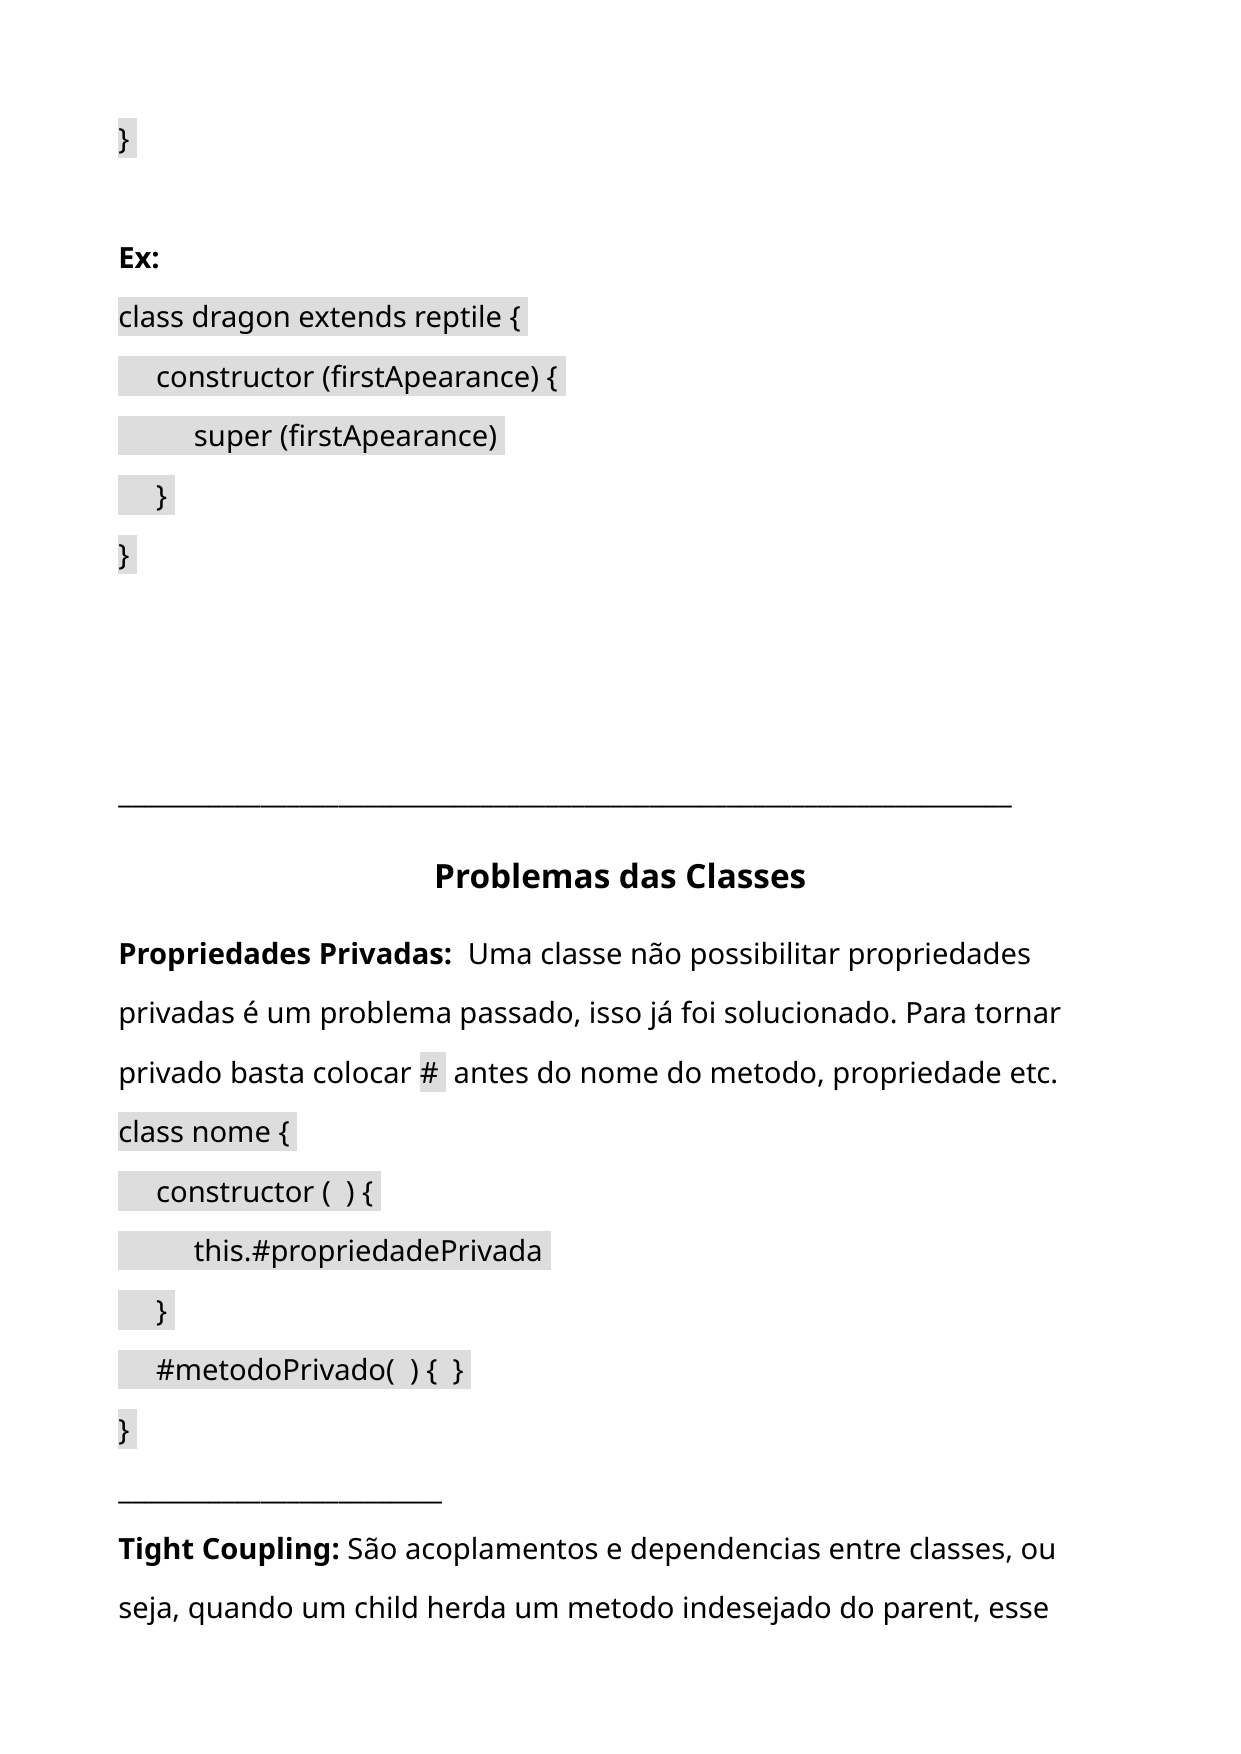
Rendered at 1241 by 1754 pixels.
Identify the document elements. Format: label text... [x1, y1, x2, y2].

text class nome { [118, 1112, 1122, 1151]
text super (firstApearance) [118, 416, 1122, 455]
text this.#propriedadePrivada [118, 1231, 1122, 1270]
text constructor (firstApearance) { [118, 356, 1122, 396]
text } [118, 118, 1122, 158]
text class dragon extends reptile { [118, 297, 1122, 336]
text Tight Coupling: São acoplamentos e dependencias entre classes, ou seja, quando um child herda um metodo indesejado do parent, esse [118, 1528, 1122, 1627]
text Ex: [118, 237, 1122, 277]
text } [118, 1409, 1122, 1449]
text Propriedades Privadas: Uma classe não possibilitar propriedades privadas é um problema passado, isso já foi solucionado. Para tornar privado basta colocar # antes do nome do metodo, propriedade etc. [118, 933, 1122, 1092]
text _________________________ [118, 1469, 1122, 1508]
text } [118, 534, 1122, 574]
text } [118, 475, 1122, 515]
text #metodoPrivado( ) { } [118, 1350, 1122, 1389]
text constructor ( ) { [118, 1171, 1122, 1211]
subtitle Problemas das Classes [118, 853, 1122, 898]
text _____________________________________________________________________ [118, 772, 1122, 812]
text } [118, 1290, 1122, 1330]
